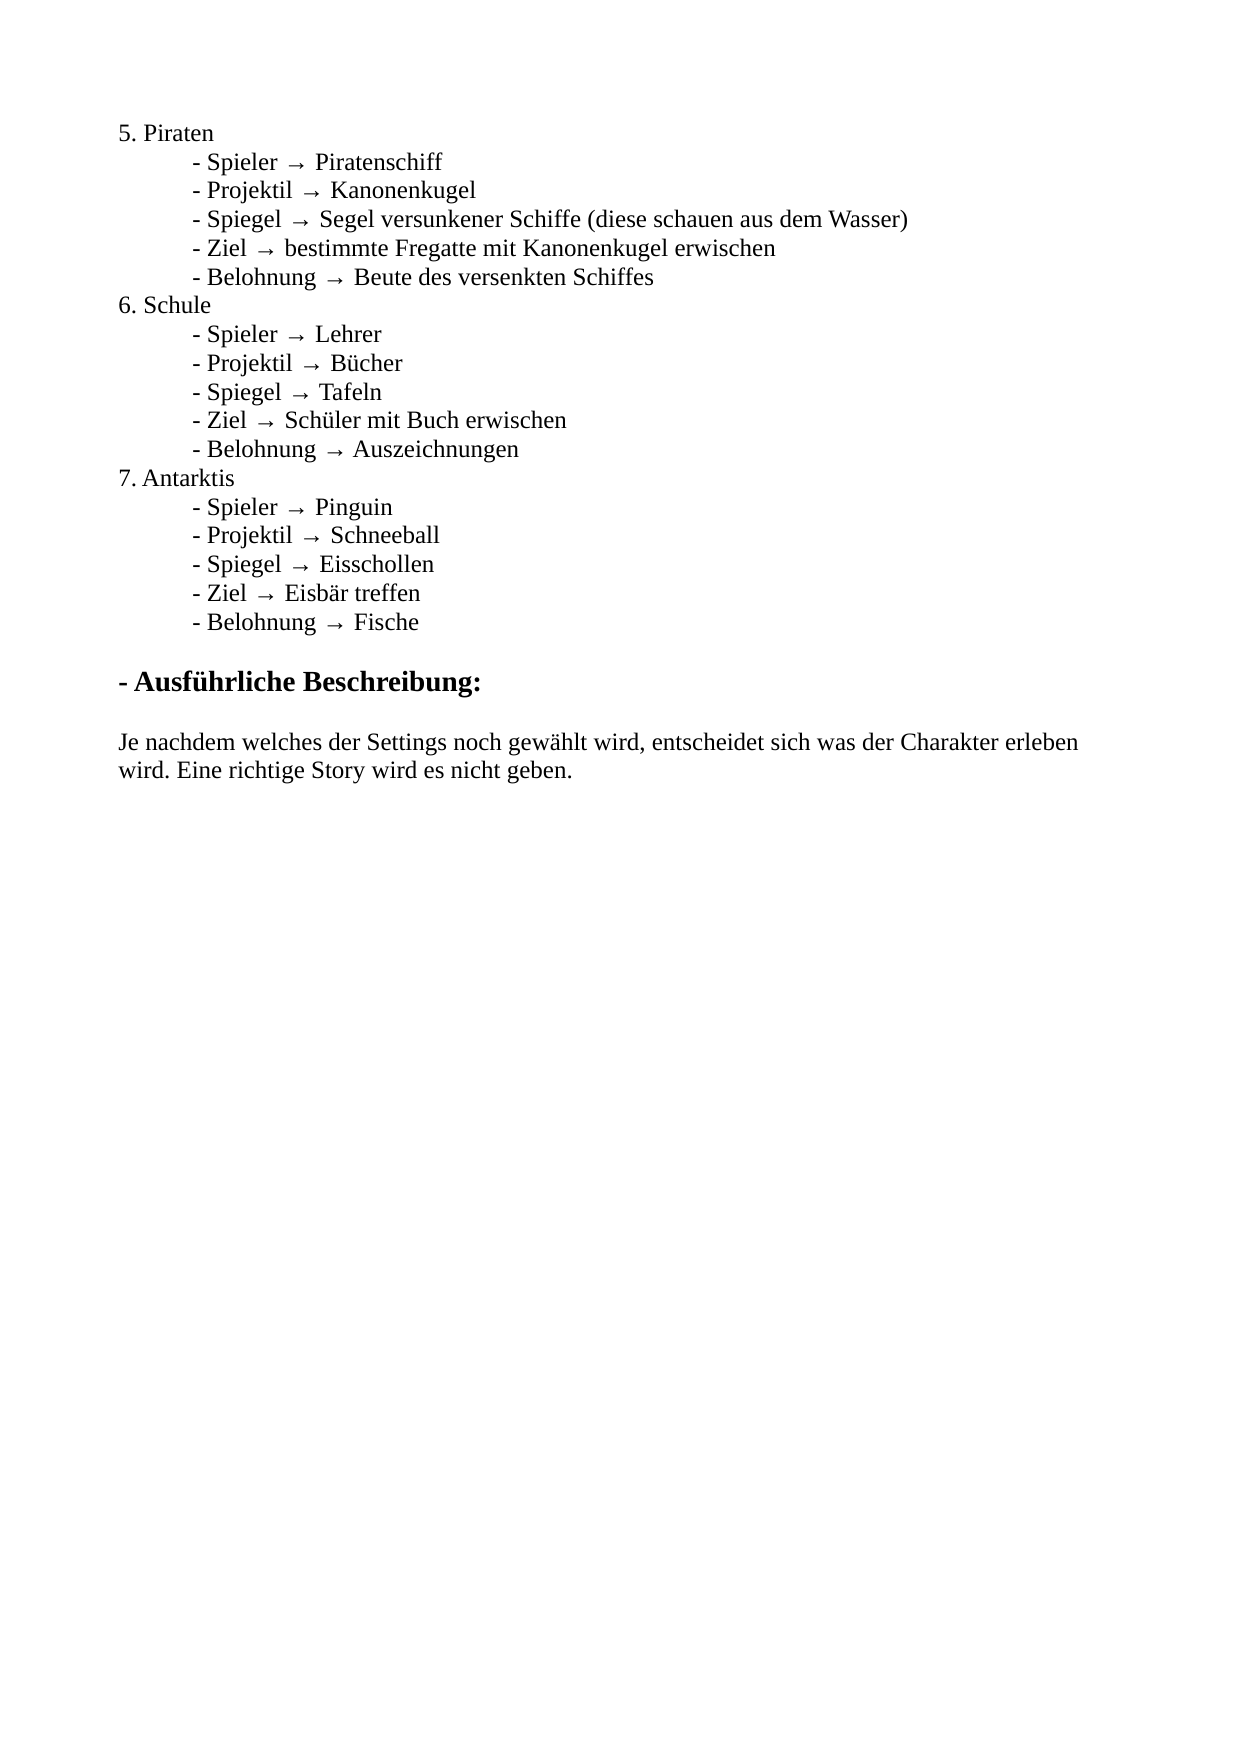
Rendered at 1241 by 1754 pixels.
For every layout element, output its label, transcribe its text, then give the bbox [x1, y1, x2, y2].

text - Spieler → Pinguin [192, 492, 1122, 521]
text - Projektil → Schneeball [192, 521, 1122, 549]
text - Projektil → Kanonenkugel [192, 176, 1122, 204]
text 5. Piraten [118, 118, 1122, 147]
text - Belohnung → Fische [192, 607, 1122, 636]
text - Belohnung → Beute des versenkten Schiffes [192, 262, 1122, 291]
text - Spiegel → Segel versunkener Schiffe (diese schauen aus dem Wasser) [192, 204, 1122, 233]
text Je nachdem welches der Settings noch gewählt wird, entscheidet sich was der Charakter erleben wird. Eine richtige Story wird es nicht geben. [118, 727, 1122, 784]
text - Spiegel → Eisschollen [192, 549, 1122, 578]
text - Spiegel → Tafeln [192, 377, 1122, 406]
text 6. Schule [118, 291, 1122, 319]
text - Spieler → Lehrer [192, 319, 1122, 348]
text - Belohnung → Auszeichnungen [192, 434, 1122, 463]
text - Ausführliche Beschreibung: [118, 664, 1122, 698]
text - Projektil → Bücher [192, 348, 1122, 377]
text - Ziel → Eisbär treffen [192, 578, 1122, 607]
text - Spieler → Piratenschiff [192, 147, 1122, 176]
text - Ziel → bestimmte Fregatte mit Kanonenkugel erwischen [192, 233, 1122, 262]
text - Ziel → Schüler mit Buch erwischen [192, 406, 1122, 434]
text 7. Antarktis [118, 463, 1122, 492]
